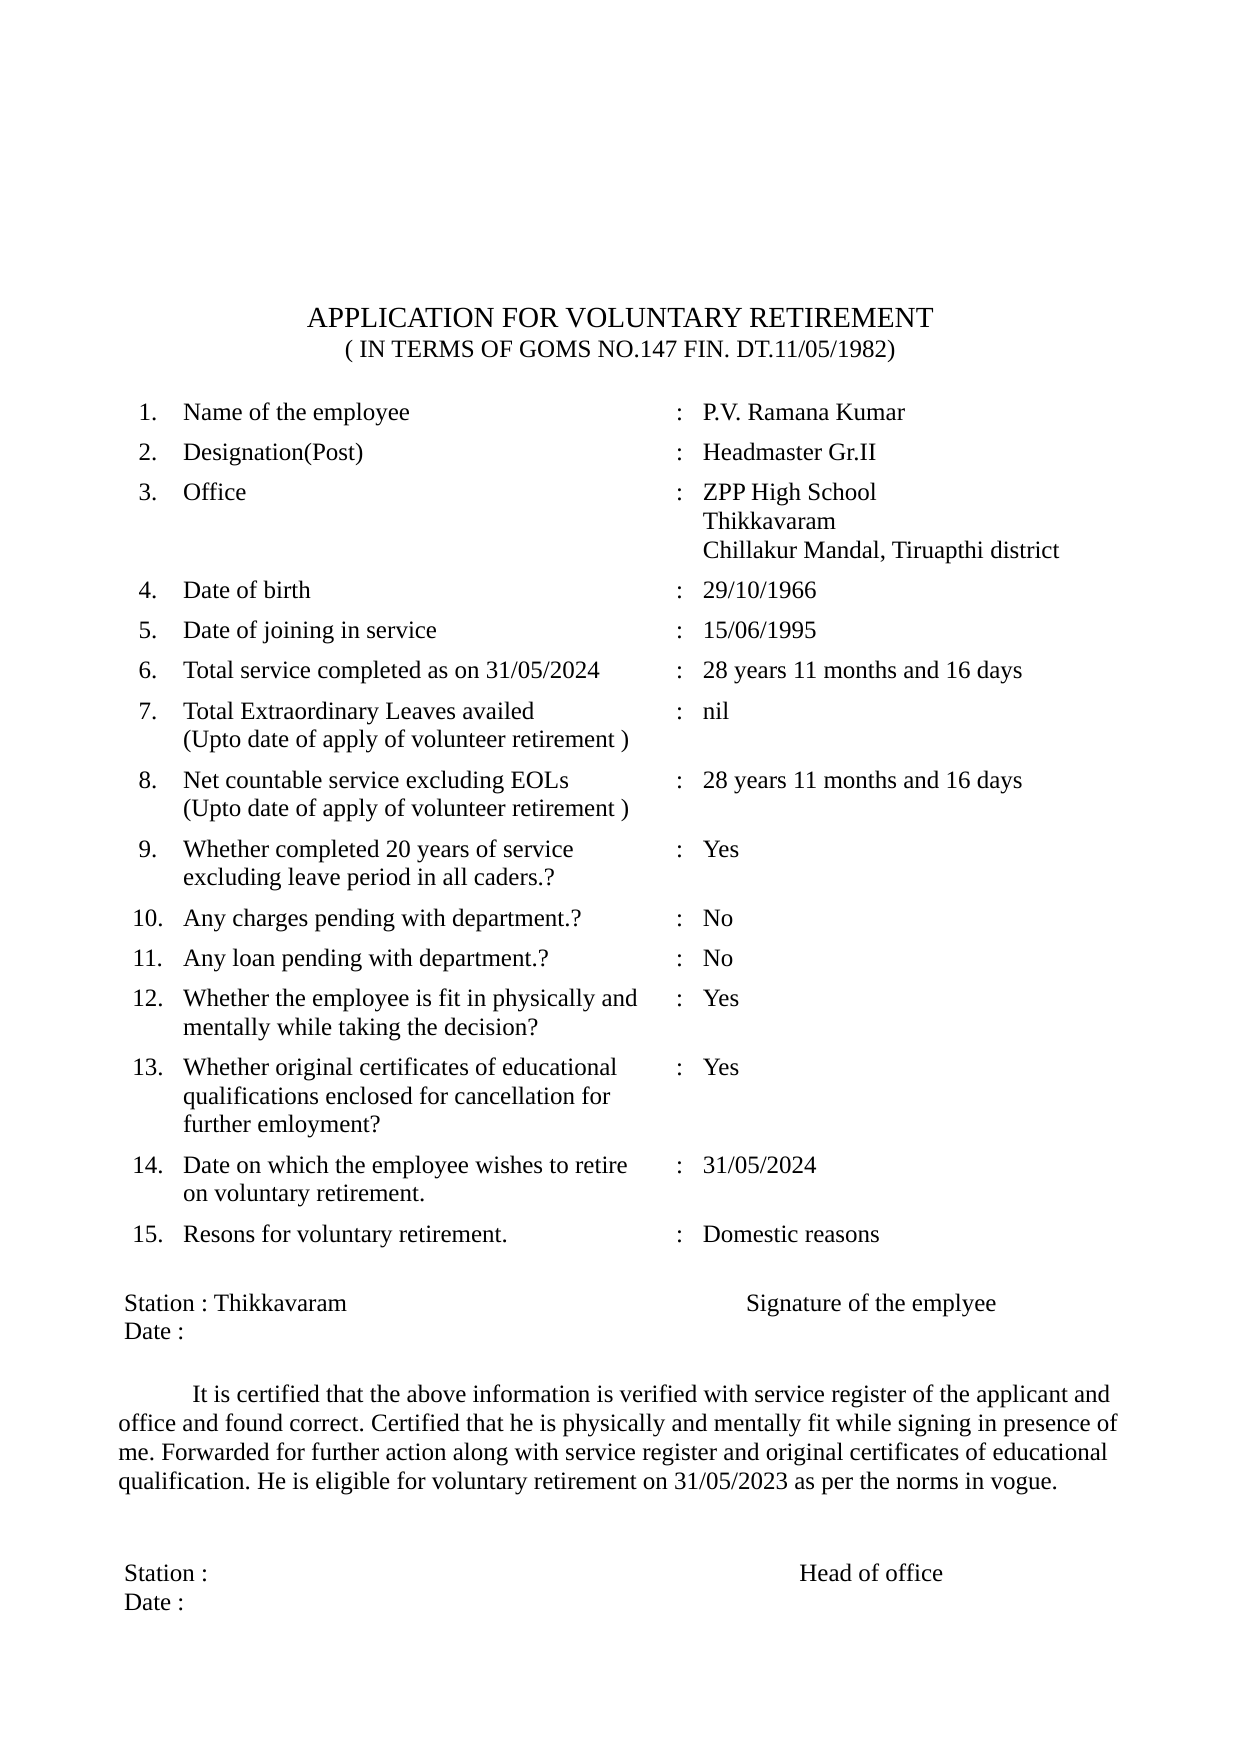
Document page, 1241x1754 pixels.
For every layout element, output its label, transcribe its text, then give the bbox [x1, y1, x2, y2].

table_cell : [661, 1144, 697, 1213]
table_cell : [661, 690, 697, 759]
table_cell 4. [118, 569, 177, 609]
table_header Head of office [620, 1552, 1122, 1621]
table_cell Yes [697, 977, 1122, 1046]
table_cell 8. [118, 759, 177, 828]
table_cell Total Extraordinary Leaves availed (Upto date of apply of volunteer retirement ) [177, 690, 661, 759]
table_cell Whether completed 20 years of service excluding leave period in all caders.? [177, 828, 661, 897]
table_cell Whether the employee is fit in physically and mentally while taking the decision? [177, 977, 661, 1046]
table_cell 5. [118, 610, 177, 650]
table_cell : [661, 977, 697, 1046]
table_cell 15/06/1995 [697, 610, 1122, 650]
table_cell : [661, 828, 697, 897]
table_header : [661, 391, 697, 431]
table_cell : [661, 1213, 697, 1253]
table_cell 28 years 11 months and 16 days [697, 650, 1122, 690]
table_cell : [661, 1046, 697, 1144]
table_cell : [661, 650, 697, 690]
table_cell Date of birth [177, 569, 661, 609]
table_cell 12. [118, 977, 177, 1046]
table_cell 15. [118, 1213, 177, 1253]
table_cell : [661, 759, 697, 828]
text APPLICATION FOR VOLUNTARY RETIREMENT [118, 300, 1122, 334]
table_cell 11. [118, 937, 177, 977]
text It is certified that the above information is verified with service register of the applicant and office and found correct. Certified that he is physically and mentally fit while signing in presence of me. Forwarded for further action along with service register and original certificates of educational qualification. He is eligible for voluntary retirement on 31/05/2023 as per the norms in vogue. [118, 1379, 1122, 1494]
table_cell 2. [118, 431, 177, 472]
table_cell 31/05/2024 [697, 1144, 1122, 1213]
table_cell ZPP High School Thikkavaram Chillakur Mandal, Tiruapthi district [697, 472, 1122, 569]
table_cell Yes [697, 828, 1122, 897]
text ( IN TERMS OF GOMS NO.147 FIN. DT.11/05/1982) [118, 334, 1122, 362]
table_cell Net countable service excluding EOLs (Upto date of apply of volunteer retirement ) [177, 759, 661, 828]
table_cell Any charges pending with department.? [177, 897, 661, 937]
table_cell Yes [697, 1046, 1122, 1144]
table_cell Office [177, 472, 661, 569]
table_cell 6. [118, 650, 177, 690]
table_header Signature of the emplyee [620, 1282, 1122, 1351]
table_cell : [661, 569, 697, 609]
table_cell : [661, 472, 697, 569]
table_cell Total service completed as on 31/05/2024 [177, 650, 661, 690]
table_cell 9. [118, 828, 177, 897]
table_cell : [661, 897, 697, 937]
table_cell Headmaster Gr.II [697, 431, 1122, 472]
table_cell 10. [118, 897, 177, 937]
table_cell 3. [118, 472, 177, 569]
table_cell No [697, 937, 1122, 977]
table_cell 7. [118, 690, 177, 759]
table_cell : [661, 431, 697, 472]
table_cell : [661, 937, 697, 977]
table_header 1. [118, 391, 177, 431]
table_cell Whether original certificates of educational qualifications enclosed for cancellation for further emloyment? [177, 1046, 661, 1144]
table_cell nil [697, 690, 1122, 759]
table_header P.V. Ramana Kumar [697, 391, 1122, 431]
table_cell 14. [118, 1144, 177, 1213]
table_cell Resons for voluntary retirement. [177, 1213, 661, 1253]
table_cell Date of joining in service [177, 610, 661, 650]
table_cell Any loan pending with department.? [177, 937, 661, 977]
table_header Name of the employee [177, 391, 661, 431]
table_cell 28 years 11 months and 16 days [697, 759, 1122, 828]
table_cell 13. [118, 1046, 177, 1144]
table_cell No [697, 897, 1122, 937]
table_cell 29/10/1966 [697, 569, 1122, 609]
table_cell Date on which the employee wishes to retire on voluntary retirement. [177, 1144, 661, 1213]
table_cell : [661, 610, 697, 650]
table_cell Designation(Post) [177, 431, 661, 472]
table_header Station : Thikkavaram Date : [118, 1282, 620, 1351]
table_header Station : Date : [118, 1552, 620, 1621]
table_cell Domestic reasons [697, 1213, 1122, 1253]
